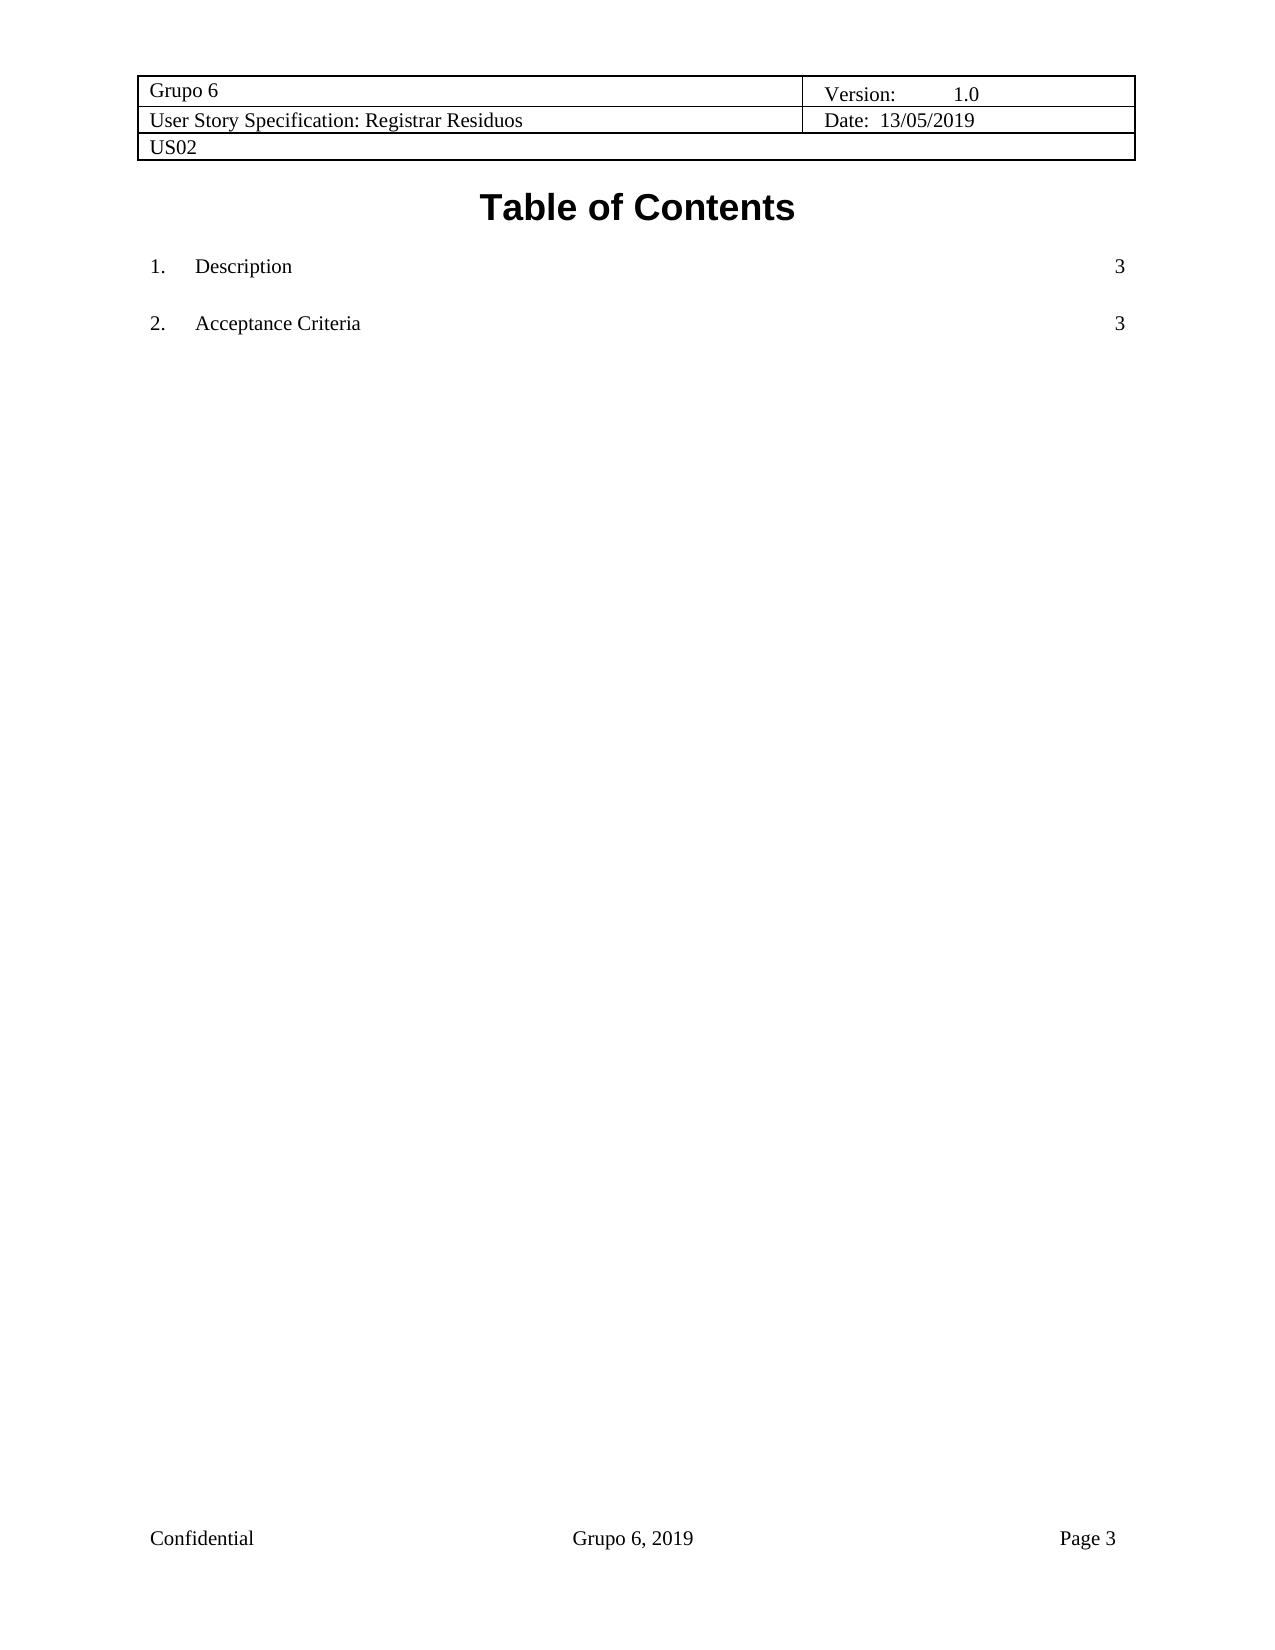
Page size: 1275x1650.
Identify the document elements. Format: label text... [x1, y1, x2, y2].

text 1. Description 3 [150, 253, 1050, 278]
subtitle Table of Contents [150, 185, 1125, 228]
text 2. Acceptance Criteria 3 [150, 310, 1050, 335]
